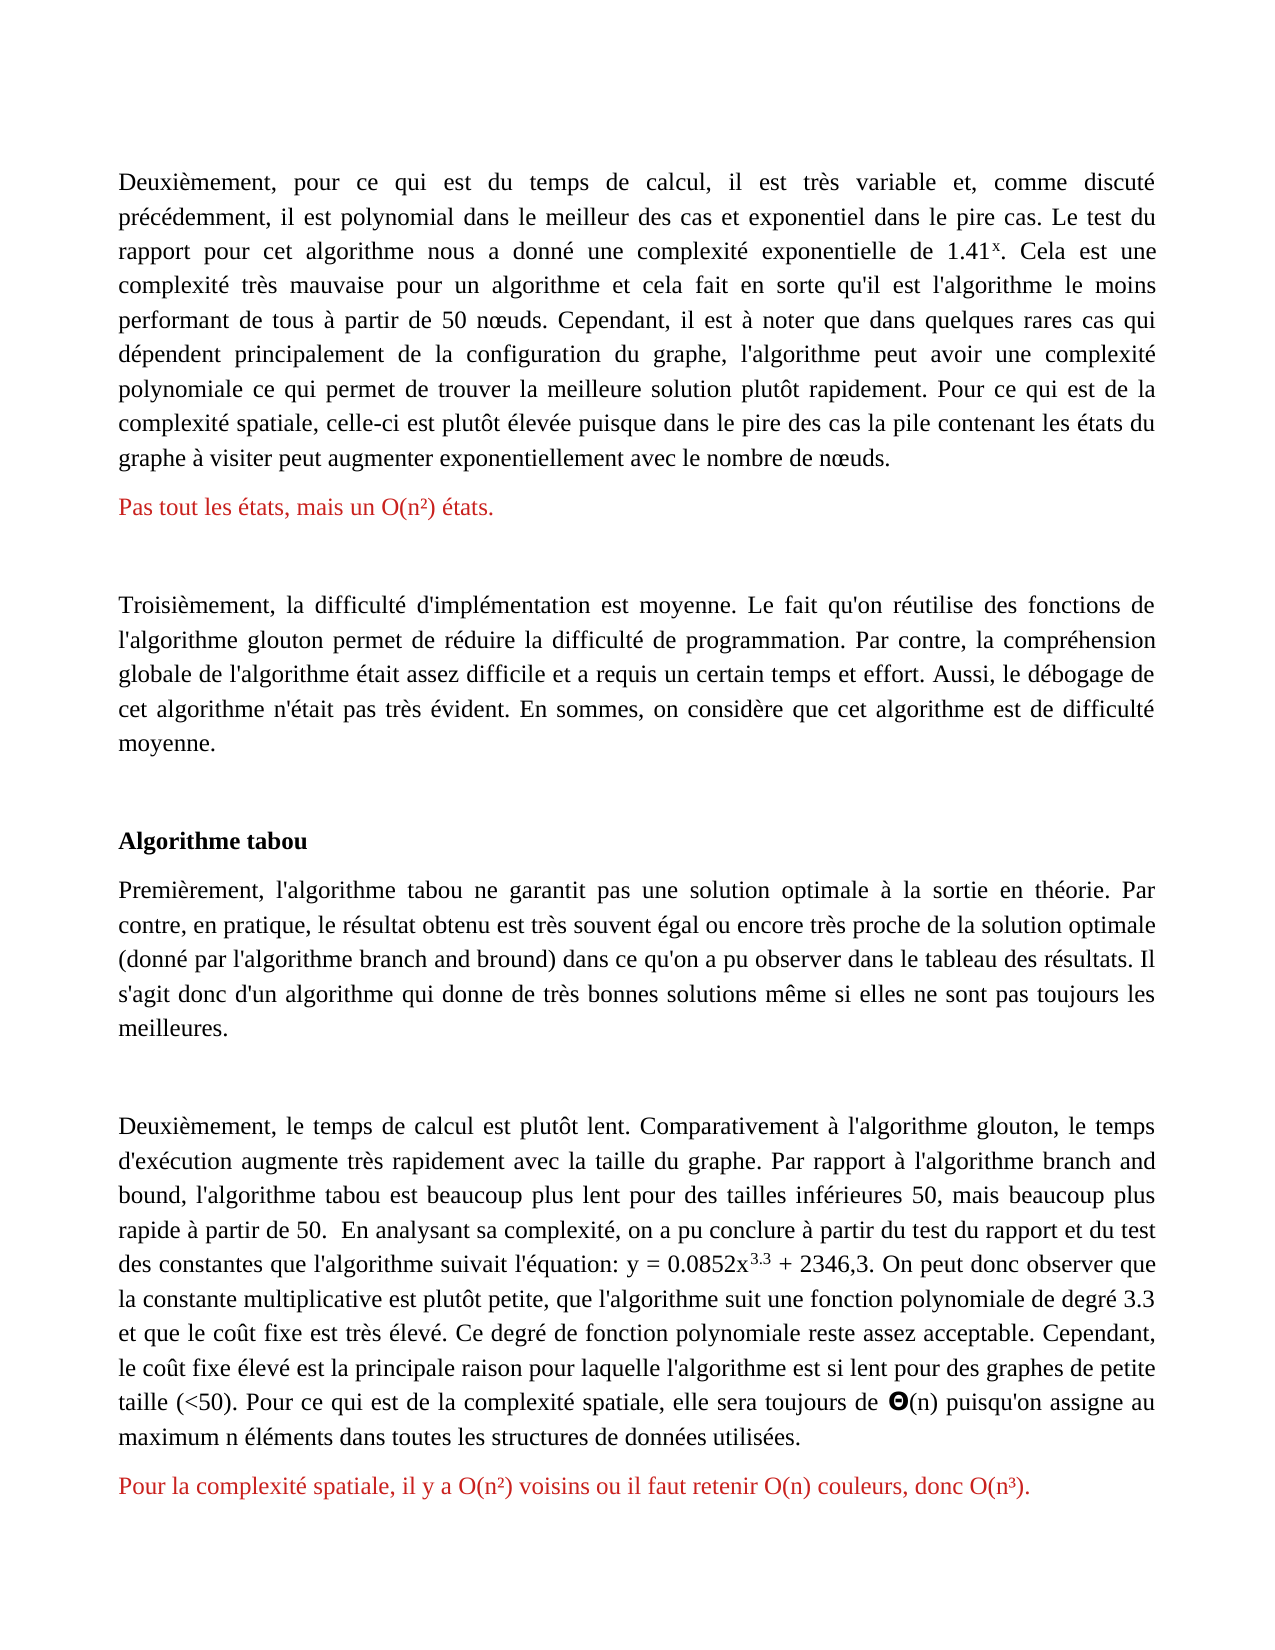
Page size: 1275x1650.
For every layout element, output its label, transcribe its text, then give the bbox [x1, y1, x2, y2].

text Deuxièmement, pour ce qui est du temps de calcul, il est très variable et, comme discuté précédemment, il est polynomial dans le meilleur des cas et exponentiel dans le pire cas. Le test du rapport pour cet algorithme nous a donné une complexité exponentielle de 1.41x. Cela est une complexité très mauvaise pour un algorithme et cela fait en sorte qu'il est l'algorithme le moins performant de tous à partir de 50 nœuds. Cependant, il est à noter que dans quelques rares cas qui dépendent principalement de la configuration du graphe, l'algorithme peut avoir une complexité polynomiale ce qui permet de trouver la meilleure solution plutôt rapidement. Pour ce qui est de la complexité spatiale, celle-ci est plutôt élevée puisque dans le pire des cas la pile contenant les états du graphe à visiter peut augmenter exponentiellement avec le nombre de nœuds. [118, 167, 1157, 472]
text Pour la complexité spatiale, il y a O(n²) voisins ou il faut retenir O(n) couleurs, donc O(n³). [118, 1471, 1157, 1499]
text Deuxièmement, le temps de calcul est plutôt lent. Comparativement à l'algorithme glouton, le temps d'exécution augmente très rapidement avec la taille du graphe. Par rapport à l'algorithme branch and bound, l'algorithme tabou est beaucoup plus lent pour des tailles inférieures 50, mais beaucoup plus rapide à partir de 50. En analysant sa complexité, on a pu conclure à partir du test du rapport et du test des constantes que l'algorithme suivait l'équation: y = 0.0852x3.3 + 2346,3. On peut donc observer que la constante multiplicative est plutôt petite, que l'algorithme suit une fonction polynomiale de degré 3.3 et que le coût fixe est très élevé. Ce degré de fonction polynomiale reste assez acceptable. Cependant, le coût fixe élevé est la principale raison pour laquelle l'algorithme est si lent pour des graphes de petite taille (<50). Pour ce qui est de la complexité spatiale, elle sera toujours de 𝝝(n) puisqu'on assigne au maximum n éléments dans toutes les structures de données utilisées. [118, 1111, 1157, 1450]
text Premièrement, l'algorithme tabou ne garantit pas une solution optimale à la sortie en théorie. Par contre, en pratique, le résultat obtenu est très souvent égal ou encore très proche de la solution optimale (donné par l'algorithme branch and bround) dans ce qu'on a pu observer dans le tableau des résultats. Il s'agit donc d'un algorithme qui donne de très bonnes solutions même si elles ne sont pas toujours les meilleures. [118, 875, 1157, 1042]
text Pas tout les états, mais un O(n²) états. [118, 492, 1157, 521]
text Troisièmement, la difficulté d'implémentation est moyenne. Le fait qu'on réutilise des fonctions de l'algorithme glouton permet de réduire la difficulté de programmation. Par contre, la compréhension globale de l'algorithme était assez difficile et a requis un certain temps et effort. Aussi, le débogage de cet algorithme n'était pas très évident. En sommes, on considère que cet algorithme est de difficulté moyenne. [118, 590, 1157, 757]
text Algorithme tabou [118, 826, 1157, 855]
